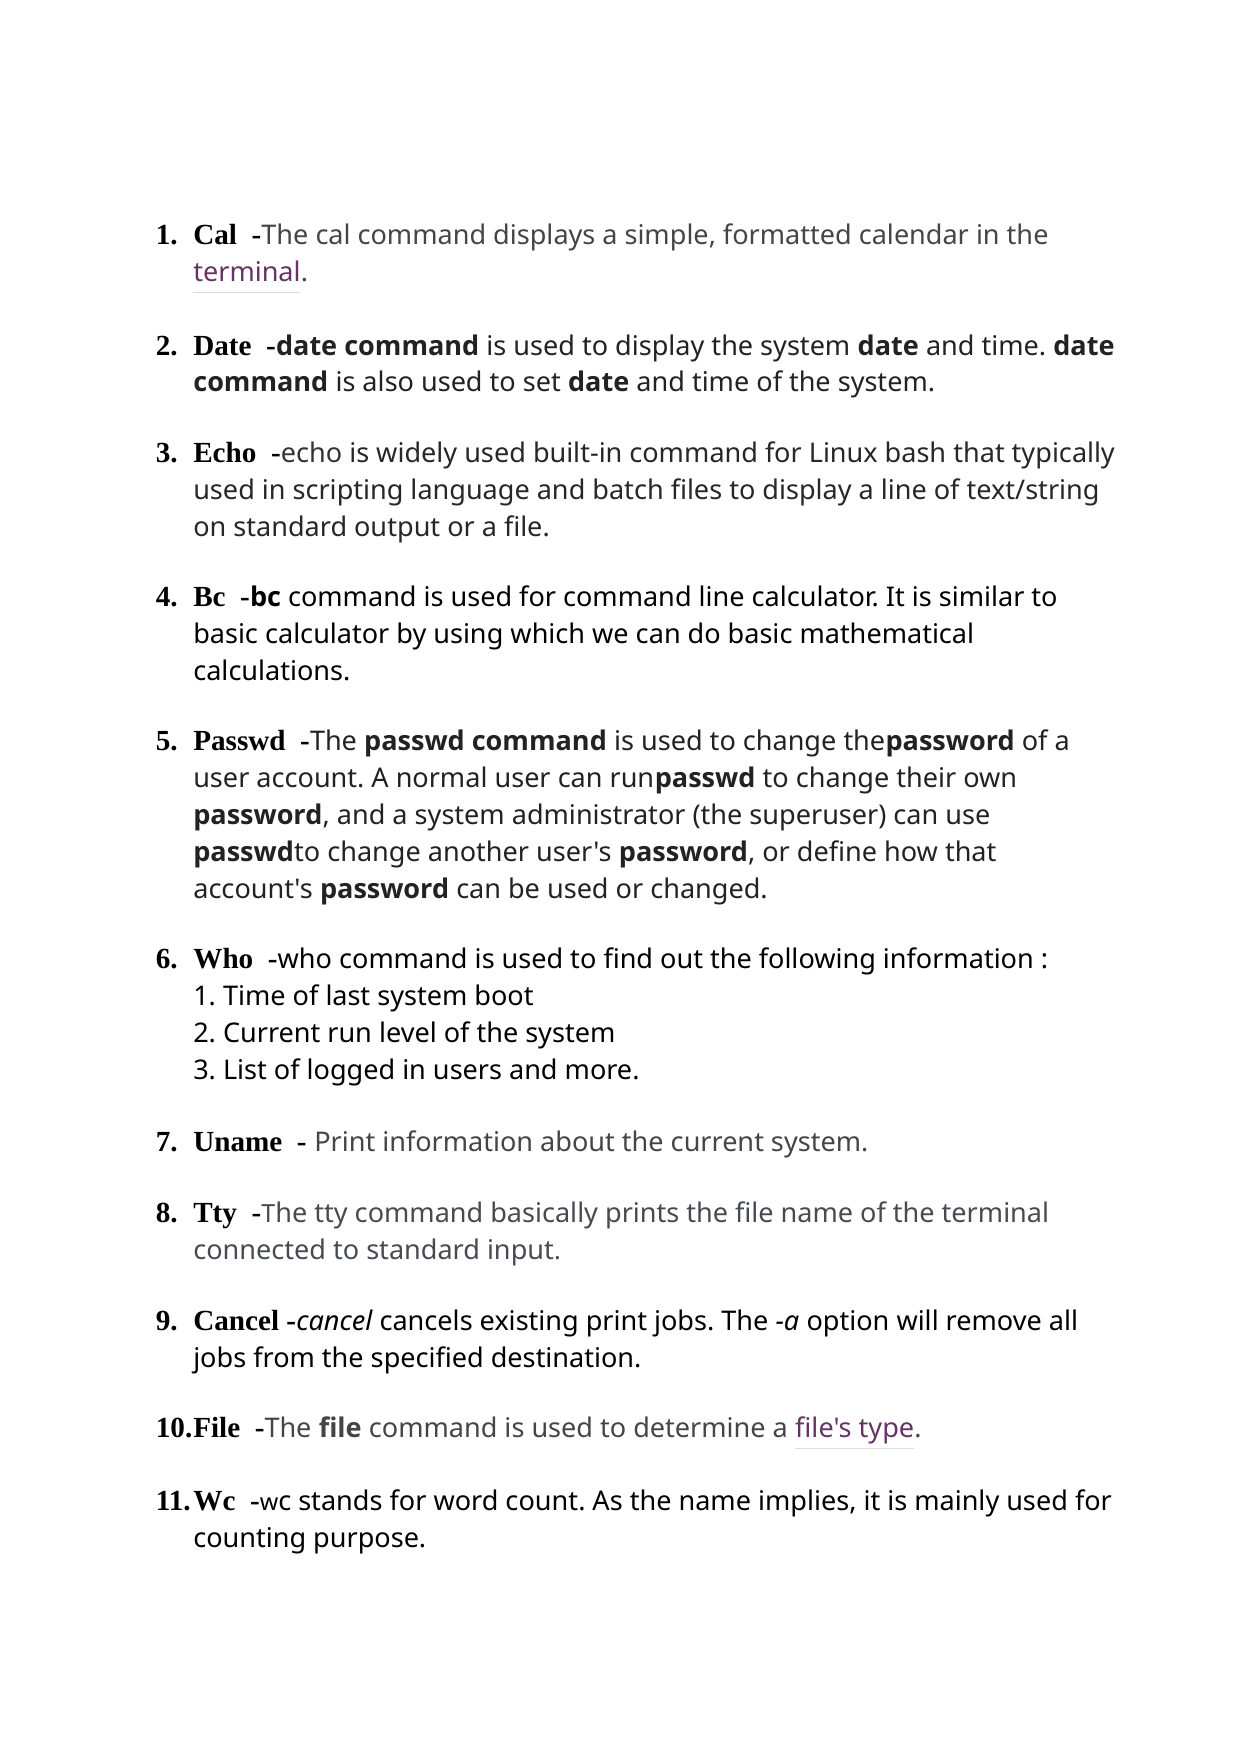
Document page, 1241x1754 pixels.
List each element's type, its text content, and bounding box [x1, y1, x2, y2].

list Cal -The cal command displays a simple, formatted calendar in the terminal. [156, 216, 1122, 292]
list Tty -The tty command basically prints the file name of the terminal connected to standard input. [156, 1194, 1122, 1268]
list Wc -wc stands for word count. As the name implies, it is mainly used for counting purpose. [156, 1482, 1122, 1556]
list Uname - Print information about the current system. [156, 1121, 1122, 1160]
list Echo -echo is widely used built-in command for Linux bash that typically used in scripting language and batch files to display a line of text/string on standard output or a file. [156, 433, 1122, 544]
list File -The file command is used to determine a file's type. [156, 1408, 1122, 1448]
list Cancel -cancel cancels existing print jobs. The -a option will remove all jobs from the specified destination. [156, 1301, 1122, 1375]
list Who -who command is used to find out the following information : 1. Time of last system boot 2. Current run level of the system 3. List of logged in users and more. [156, 939, 1122, 1087]
list Bc -bc command is used for command line calculator. It is similar to basic calculator by using which we can do basic mathematical calculations. [156, 577, 1122, 688]
list Passwd -The passwd command is used to change thepassword of a user account. A normal user can runpasswd to change their own password, and a system administrator (the superuser) can use passwdto change another user's password, or define how that account's password can be used or changed. [156, 722, 1122, 906]
list Date -date command is used to display the system date and time. date command is also used to set date and time of the system. [156, 326, 1122, 400]
